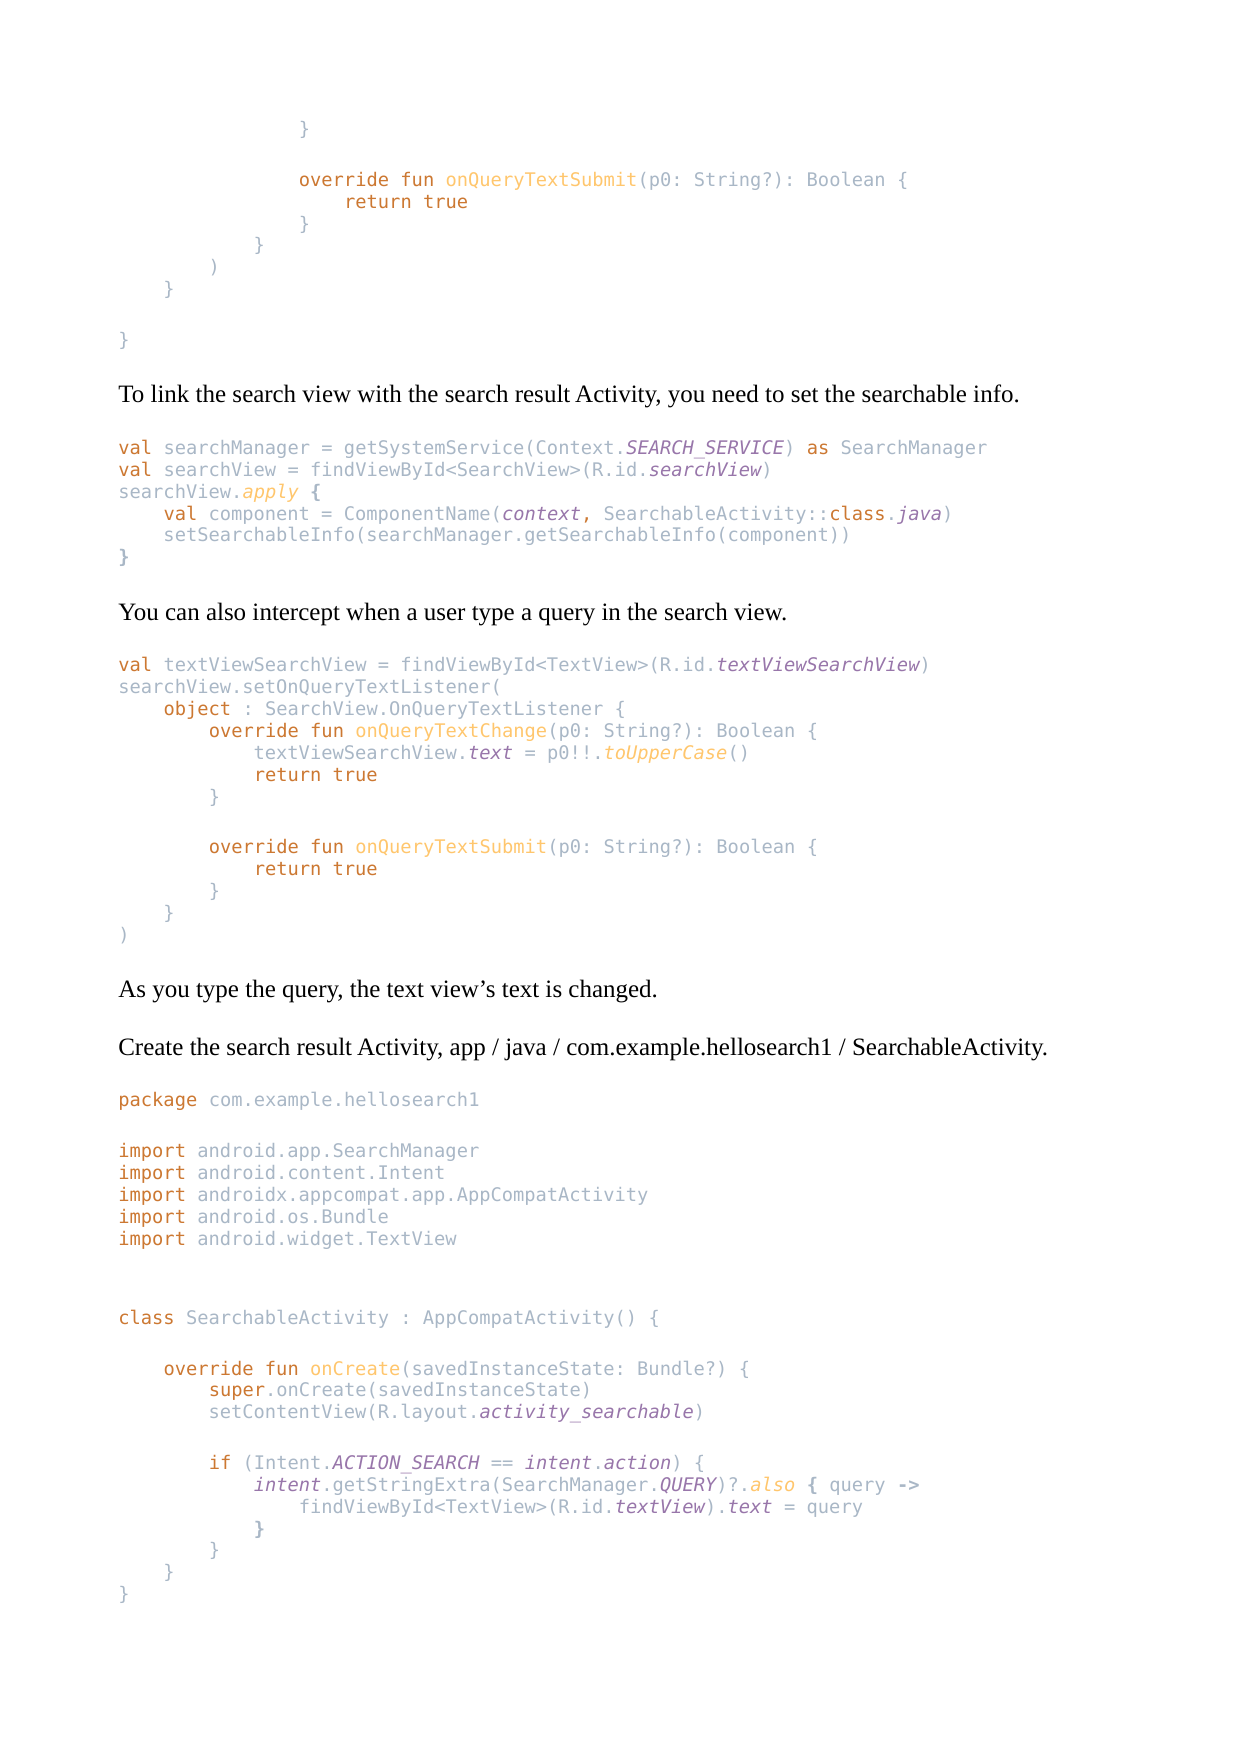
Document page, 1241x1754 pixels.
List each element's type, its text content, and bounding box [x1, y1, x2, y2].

text You can also intercept when a user type a query in the search view. [118, 597, 1122, 626]
text val textViewSearchView = findViewById<TextView>(R.id.textViewSearchView) searchView.setOnQueryTextListener( object : SearchView.OnQueryTextListener { override fun onQueryTextChange(p0: String?): Boolean { textViewSearchView.text = p0!!.toUpperCase() return true } override fun onQueryTextSubmit(p0: String?): Boolean { return true } } ) [118, 654, 1122, 946]
text Create the search result Activity, app / java / com.example.hellosearch1 / SearchableActivity. [118, 1032, 1122, 1061]
text } override fun onQueryTextSubmit(p0: String?): Boolean { return true } } ) } } [118, 118, 1122, 351]
text val searchManager = getSystemService(Context.SEARCH_SERVICE) as SearchManager val searchView = findViewById<SearchView>(R.id.searchView) searchView.apply { val component = ComponentName(context, SearchableActivity::class.java) setSearchableInfo(searchManager.getSearchableInfo(component)) } [118, 437, 1122, 568]
text To link the search view with the search result Activity, you need to set the searchable info. [118, 379, 1122, 408]
text As you type the query, the text view’s text is changed. [118, 974, 1122, 1003]
text package com.example.hellosearch1 import android.app.SearchManager import android.content.Intent import androidx.appcompat.app.AppCompatActivity import android.os.Bundle import android.widget.TextView class SearchableActivity : AppCompatActivity() { override fun onCreate(savedInstanceState: Bundle?) { super.onCreate(savedInstanceState) setContentView(R.layout.activity_searchable) if (Intent.ACTION_SEARCH == intent.action) { intent.getStringExtra(SearchManager.QUERY)?.also { query -> findViewById<TextView>(R.id.textView).text = query } } } } [118, 1089, 1122, 1605]
